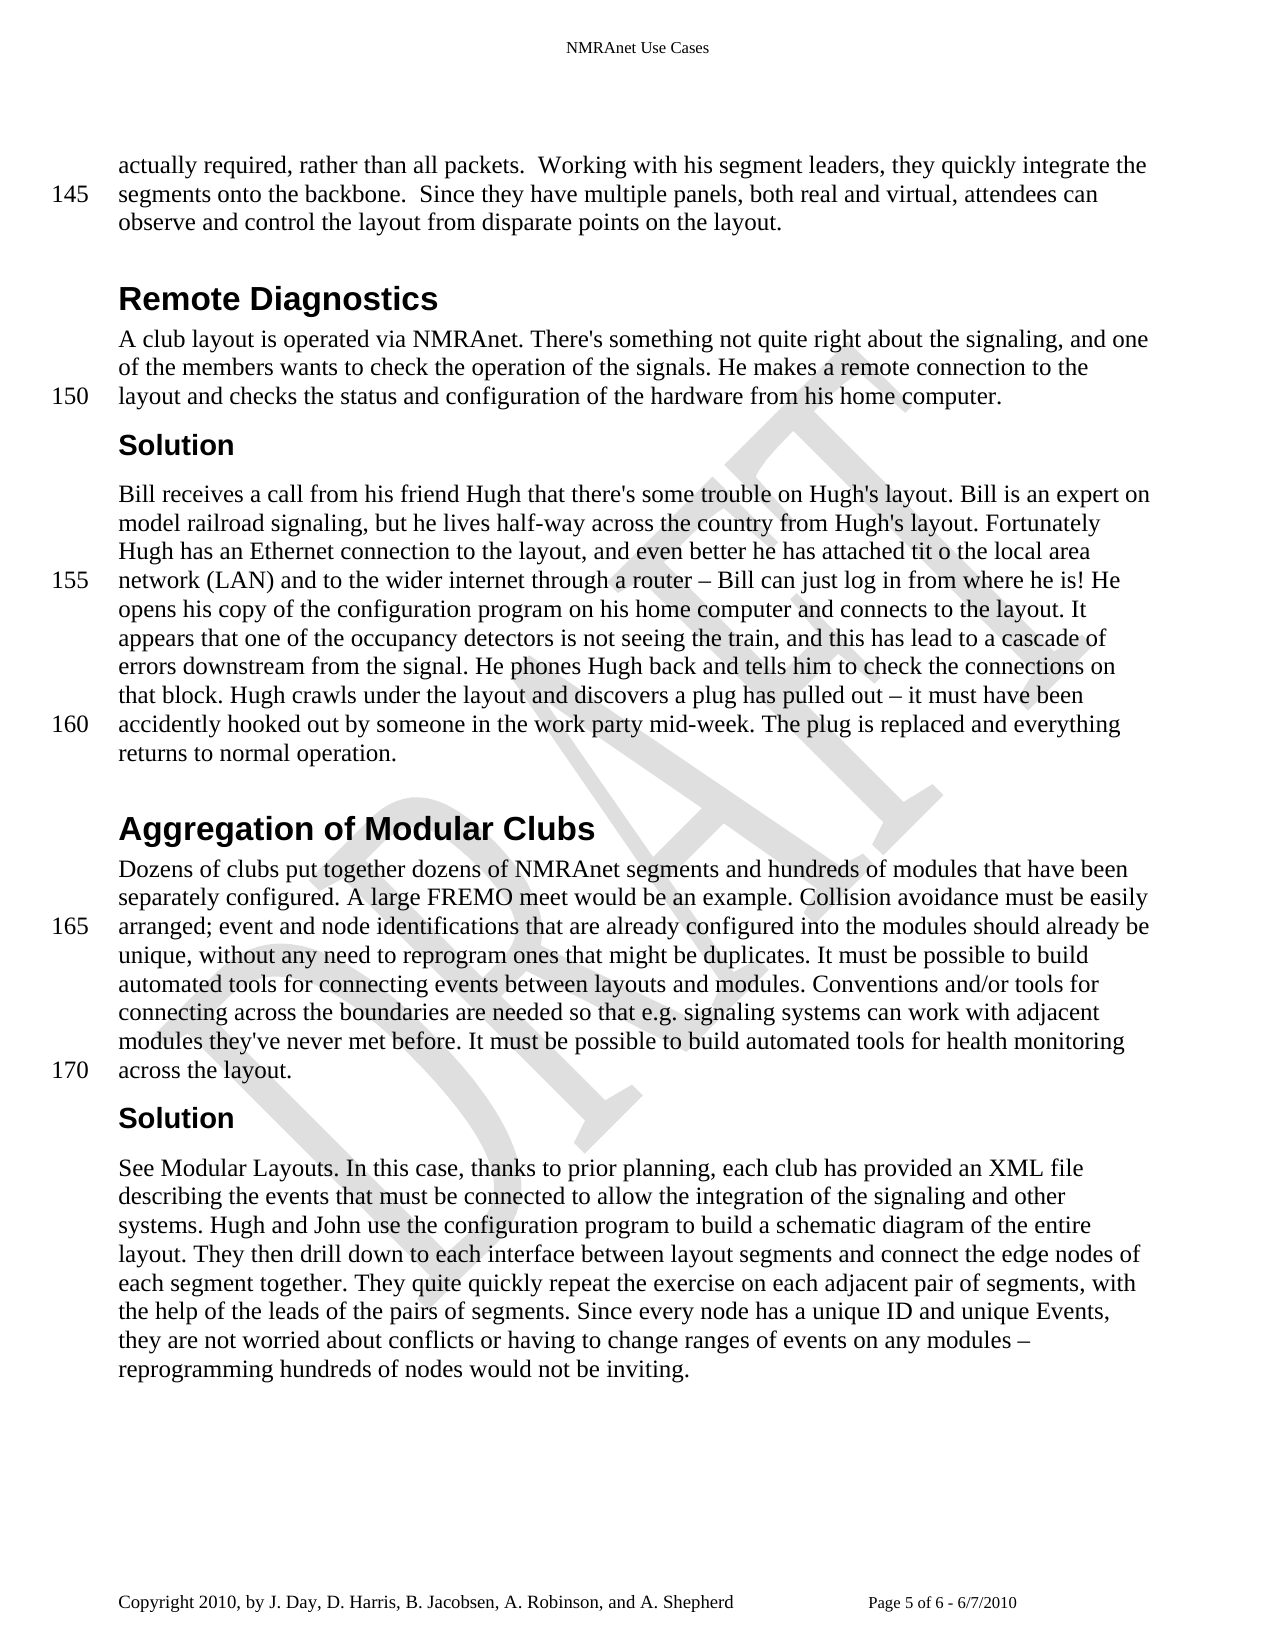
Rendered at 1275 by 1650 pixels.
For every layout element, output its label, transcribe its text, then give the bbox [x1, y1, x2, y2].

subtitle Aggregation of Modular Clubs [893, 809, 1157, 847]
subtitle Solution [118, 1101, 288, 1135]
subtitle [832, 428, 1157, 461]
text Dozens of clubs put together dozens of NMRAnet segments and hundreds of modules that have been separately configured. A large FREMO meet would be an example. Collision avoidance must be easily arranged; event and node identifications that are already configured into the modules should already be unique, without any need to reprogram ones that might be duplicates. It must be possible to build automated tools for connecting events between layouts and modules. Conventions and/or tools for connecting across the boundaries are needed so that e.g. signaling systems can work with adjacent modules they've never met before. It must be possible to build automated tools for health monitoring across the layout. [502, 854, 1157, 1084]
subtitle Remote Diagnostics [118, 279, 1157, 317]
subtitle Aggregation of Modular Clubs [118, 809, 380, 847]
text Bill receives a call from his friend Hugh that there's some trouble on Hugh's layout. Bill is an expert on model railroad signaling, but he lives half-way across the country from Hugh's layout. Fortunately Hugh has an Ethernet connection to the layout, and even better he has attached tit o the local area network (LAN) and to the wider internet through a router – Bill can just log in from where he is! He opens his copy of the configuration program on his home computer and connects to the layout. It appears that one of the occupancy detectors is not seeing the train, and this has lead to a cascade of errors downstream from the signal. He phones Hugh back and tells him to check the connections on that block. Hugh crawls under the layout and discovers a plug has pulled out – it must have been accidently hooked out by someone in the work party mid-week. The plug is replaced and everything returns to normal operation. [665, 479, 1157, 766]
subtitle Aggregation of Modular Clubs [621, 809, 700, 847]
text Bill receives a call from his friend Hugh that there's some trouble on Hugh's layout. Bill is an expert on model railroad signaling, but he lives half-way across the country from Hugh's layout. Fortunately Hugh has an Ethernet connection to the layout, and even better he has attached tit o the local area network (LAN) and to the wider internet through a router – Bill can just log in from where he is! He opens his copy of the configuration program on his home computer and connects to the layout. It appears that one of the occupancy detectors is not seeing the train, and this has lead to a cascade of errors downstream from the signal. He phones Hugh back and tells him to check the connections on that block. Hugh crawls under the layout and discovers a plug has pulled out – it must have been accidently hooked out by someone in the work party mid-week. The plug is replaced and everything returns to normal operation. [118, 479, 826, 766]
subtitle [297, 1101, 475, 1135]
subtitle [490, 1101, 584, 1135]
text A club layout is operated via NMRAnet. There's something not quite right about the signaling, and one of the members wants to check the operation of the signals. He makes a remote connection to the layout and checks the status and configuration of the hardware from his home computer. [118, 324, 1157, 410]
subtitle [767, 432, 822, 461]
text actually required, rather than all packets. Working with his segment leaders, they quickly integrate the segments onto the backbone. Since they have multiple panels, both real and virtual, attendees can observe and control the layout from disparate points on the layout. [118, 150, 1157, 236]
text Dozens of clubs put together dozens of NMRAnet segments and hundreds of modules that have been separately configured. A large FREMO meet would be an example. Collision avoidance must be easily arranged; event and node identifications that are already configured into the modules should already be unique, without any need to reprogram ones that might be duplicates. It must be possible to build automated tools for connecting events between layouts and modules. Conventions and/or tools for connecting across the boundaries are needed so that e.g. signaling systems can work with adjacent modules they've never met before. It must be possible to build automated tools for health monitoring across the layout. [118, 854, 547, 1084]
subtitle [605, 1101, 1157, 1135]
subtitle Aggregation of Modular Clubs [702, 825, 756, 847]
subtitle Solution [118, 428, 760, 461]
text Dozens of clubs put together dozens of NMRAnet segments and hundreds of modules that have been separately configured. A large FREMO meet would be an example. Collision avoidance must be easily arranged; event and node identifications that are already configured into the modules should already be unique, without any need to reprogram ones that might be duplicates. It must be possible to build automated tools for connecting events between layouts and modules. Conventions and/or tools for connecting across the boundaries are needed so that e.g. signaling systems can work with adjacent modules they've never met before. It must be possible to build automated tools for health monitoring across the layout. [366, 854, 515, 977]
subtitle Aggregation of Modular Clubs [456, 809, 627, 847]
subtitle Aggregation of Modular Clubs [380, 828, 455, 847]
text Dozens of clubs put together dozens of NMRAnet segments and hundreds of modules that have been separately configured. A large FREMO meet would be an example. Collision avoidance must be easily arranged; event and node identifications that are already configured into the modules should already be unique, without any need to reprogram ones that might be duplicates. It must be possible to build automated tools for connecting events between layouts and modules. Conventions and/or tools for connecting across the boundaries are needed so that e.g. signaling systems can work with adjacent modules they've never met before. It must be possible to build automated tools for health monitoring across the layout. [507, 854, 719, 1015]
text See Modular Layouts. In this case, thanks to prior planning, each club has provided an XML file describing the events that must be connected to allow the integration of the signaling and other systems. Hugh and John use the configuration program to build a schematic diagram of the entire layout. They then drill down to each interface between layout segments and connect the edge nodes of each segment together. They quite quickly repeat the exercise on each adjacent pair of segments, with the help of the leads of the pairs of segments. Since every node has a unique ID and unique Events, they are not worried about conflicts or having to change ranges of events on any modules – reprogramming hundreds of nodes would not be inviting. [118, 1153, 1157, 1383]
text Dozens of clubs put together dozens of NMRAnet segments and hundreds of modules that have been separately configured. A large FREMO meet would be an example. Collision avoidance must be easily arranged; event and node identifications that are already configured into the modules should already be unique, without any need to reprogram ones that might be duplicates. It must be possible to build automated tools for connecting events between layouts and modules. Conventions and/or tools for connecting across the boundaries are needed so that e.g. signaling systems can work with adjacent modules they've never met before. It must be possible to build automated tools for health monitoring across the layout. [213, 977, 436, 1084]
subtitle Aggregation of Modular Clubs [758, 809, 882, 847]
